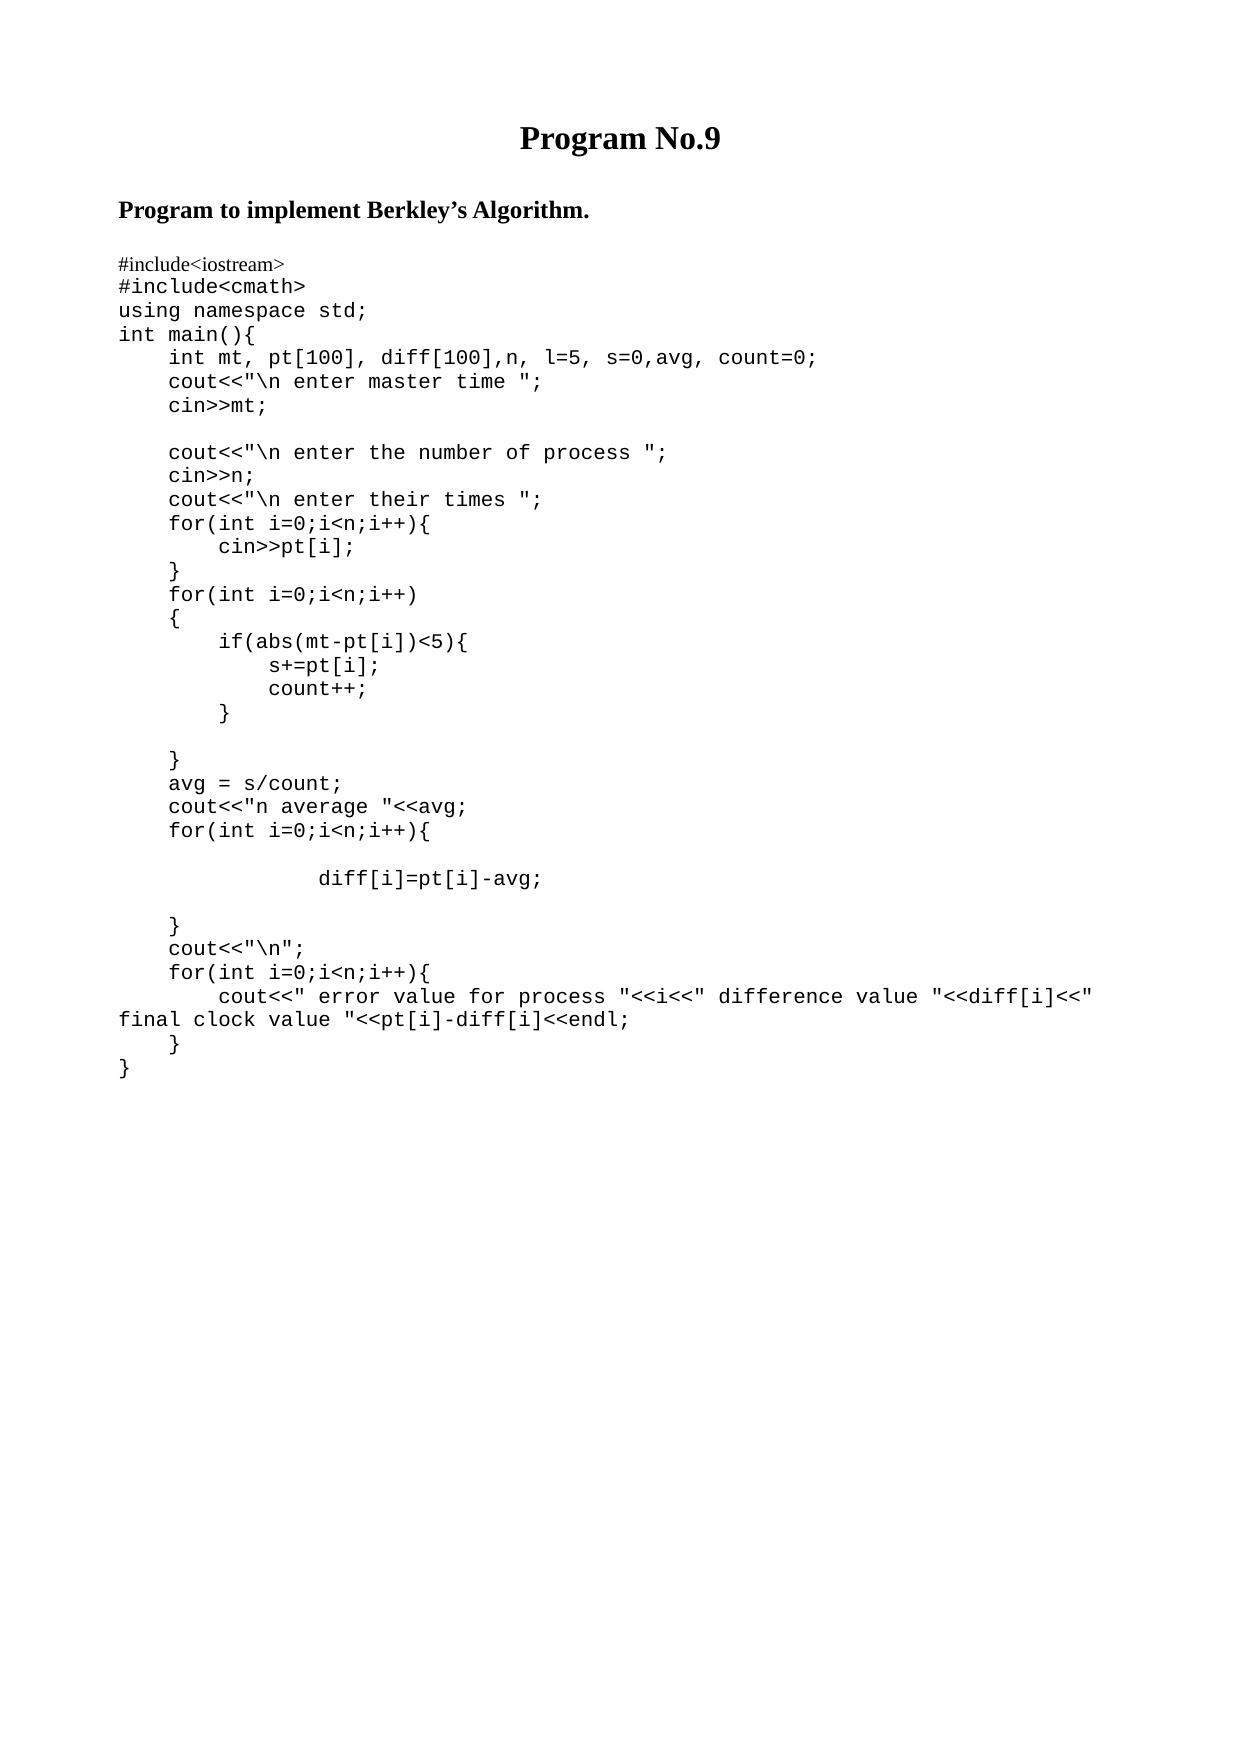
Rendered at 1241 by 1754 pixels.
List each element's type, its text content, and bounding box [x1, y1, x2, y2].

text using namespace std; [118, 300, 1122, 324]
text } [118, 560, 1122, 584]
text } [118, 702, 1122, 726]
text s+=pt[i]; [118, 655, 1122, 678]
text } [118, 1033, 1122, 1057]
text } [118, 749, 1122, 773]
text for(int i=0;i<n;i++){ [118, 962, 1122, 986]
text cin>>pt[i]; [118, 536, 1122, 560]
text #include<cmath> [118, 276, 1122, 300]
text for(int i=0;i<n;i++) [118, 584, 1122, 607]
text int mt, pt[100], diff[100],n, l=5, s=0,avg, count=0; [118, 347, 1122, 371]
text #include<iostream> [118, 252, 1122, 276]
text cout<<"\n"; [118, 938, 1122, 962]
text for(int i=0;i<n;i++){ [118, 820, 1122, 844]
text cout<<"n average "<<avg; [118, 797, 1122, 820]
text } [118, 1057, 1122, 1080]
text { [118, 607, 1122, 631]
text cout<<"\n enter their times "; [118, 489, 1122, 513]
text cout<<"\n enter master time "; [118, 371, 1122, 394]
text avg = s/count; [118, 773, 1122, 797]
text cin>>n; [118, 466, 1122, 489]
text Program to implement Berkley’s Algorithm. [118, 195, 1122, 223]
text Program No.9 [118, 118, 1122, 156]
text count++; [118, 678, 1122, 702]
text diff[i]=pt[i]-avg; [118, 867, 1122, 891]
text int main(){ [118, 324, 1122, 347]
text for(int i=0;i<n;i++){ [118, 513, 1122, 536]
text } [118, 915, 1122, 938]
text cout<<" error value for process "<<i<<" difference value "<<diff[i]<<" final clock value "<<pt[i]-diff[i]<<endl; [118, 986, 1122, 1033]
text cout<<"\n enter the number of process "; [118, 442, 1122, 466]
text if(abs(mt-pt[i])<5){ [118, 631, 1122, 655]
text cin>>mt; [118, 394, 1122, 418]
